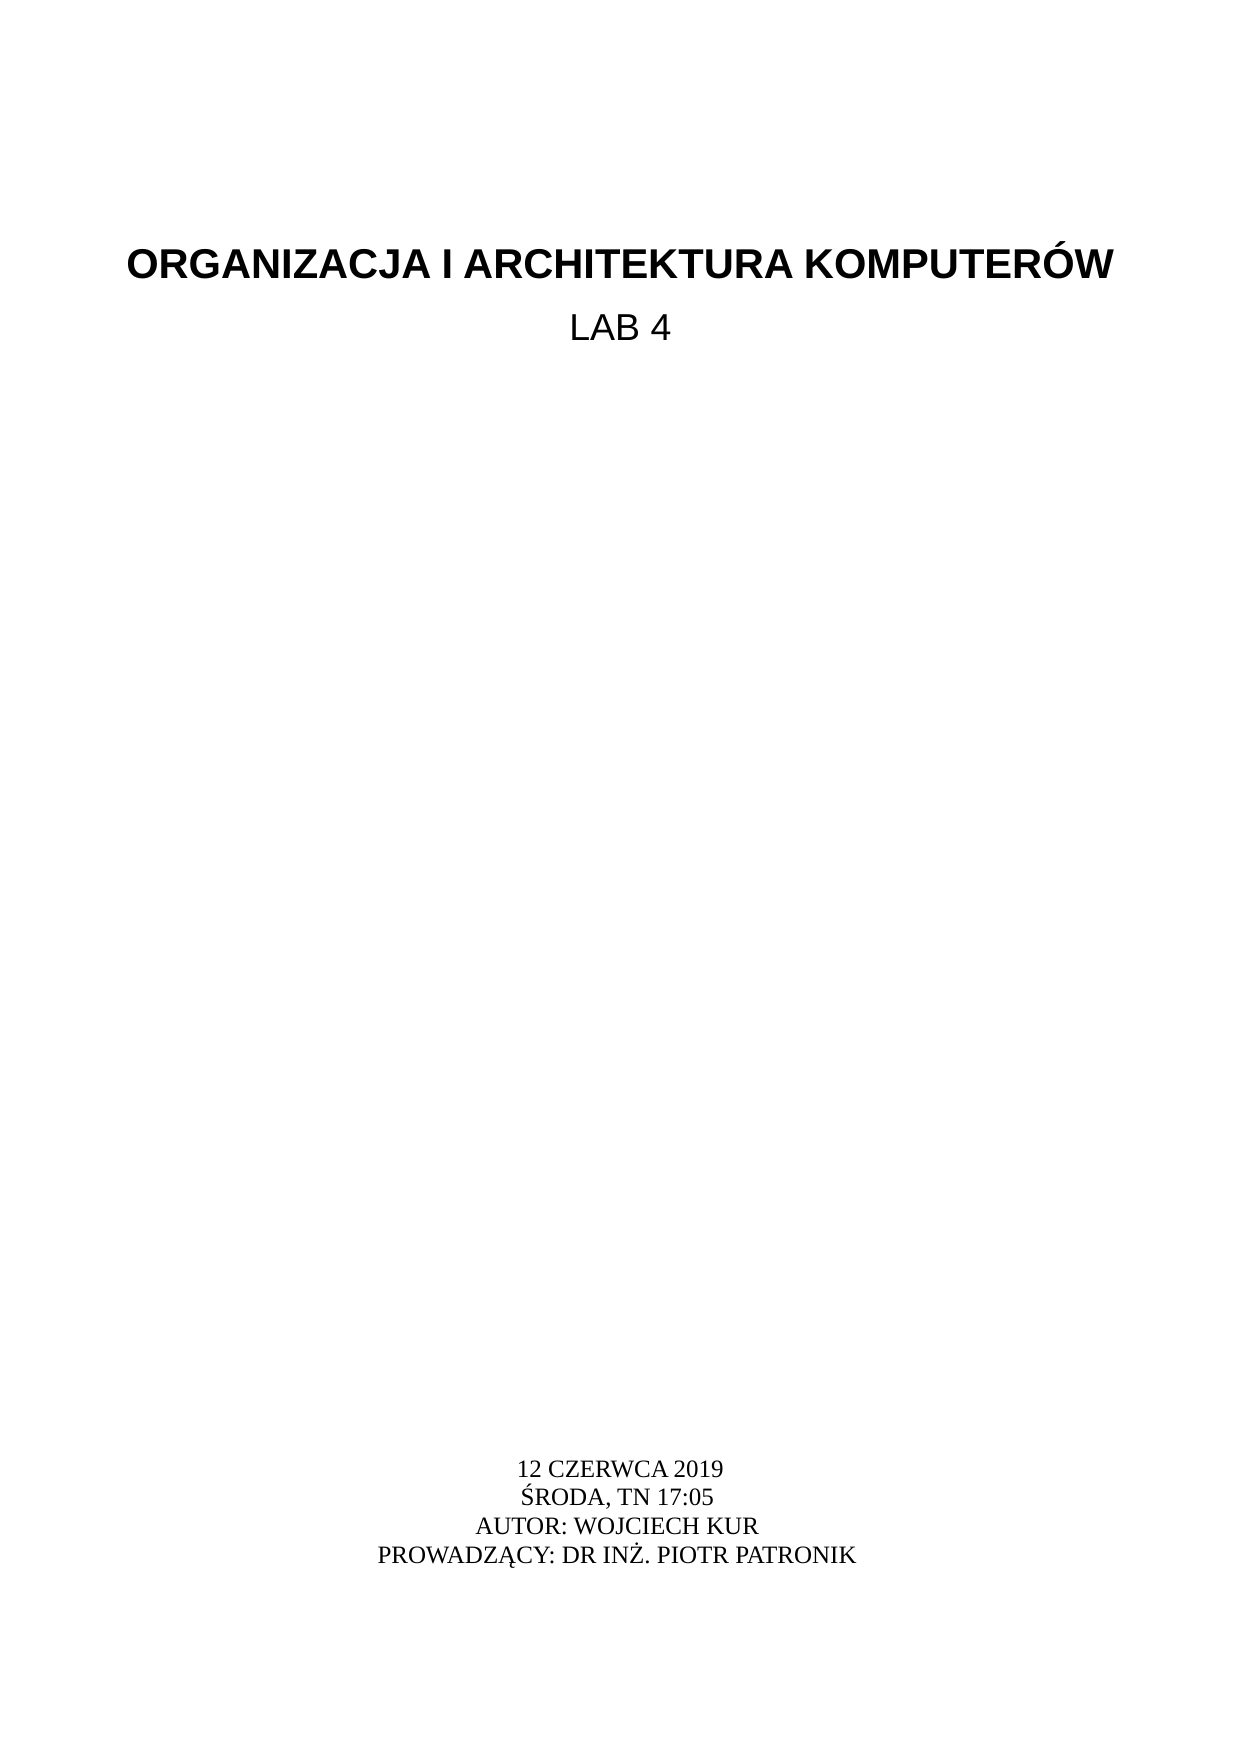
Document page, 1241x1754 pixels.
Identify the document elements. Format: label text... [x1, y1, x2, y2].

text 12 CZERWCA 2019 [118, 1454, 1122, 1482]
text AUTOR: WOJCIECH KUR [118, 1511, 1122, 1540]
subtitle LAB 4 [118, 306, 1122, 349]
text ŚRODA, TN 17:05 [118, 1482, 1122, 1511]
title ORGANIZACJA I ARCHITEKTURA KOMPUTERÓW [118, 239, 1122, 287]
text PROWADZĄCY: DR INŻ. PIOTR PATRONIK [118, 1540, 1122, 1569]
